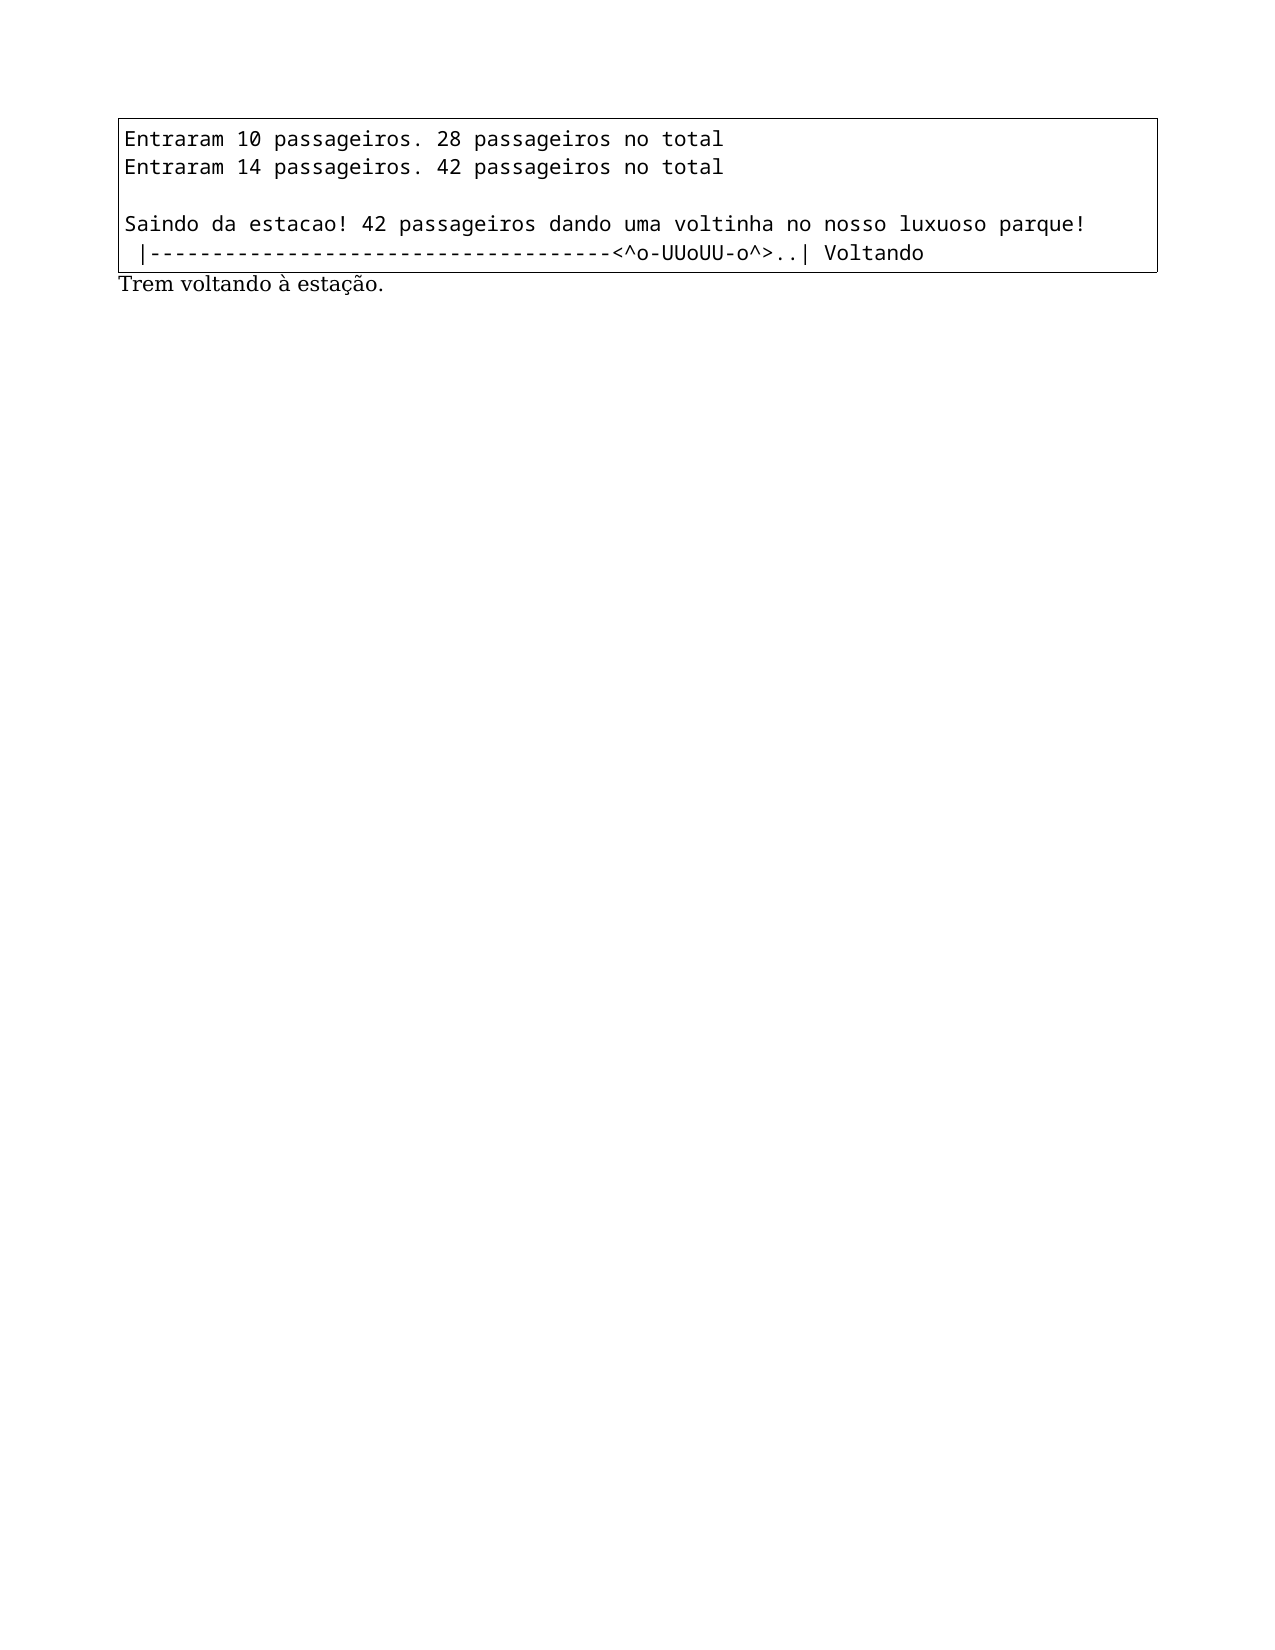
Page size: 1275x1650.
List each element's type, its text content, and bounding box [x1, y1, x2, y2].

table_header Entraram 10 passageiros. 28 passageiros no total Entraram 14 passageiros. 42 passageiros no total Saindo da estacao! 42 passageiros dando uma voltinha no nosso luxuoso parque! |-------------------------------------<^o-UUoUU-o^>..| Voltando [119, 119, 1157, 272]
text Trem voltando à estação. [118, 273, 1157, 296]
